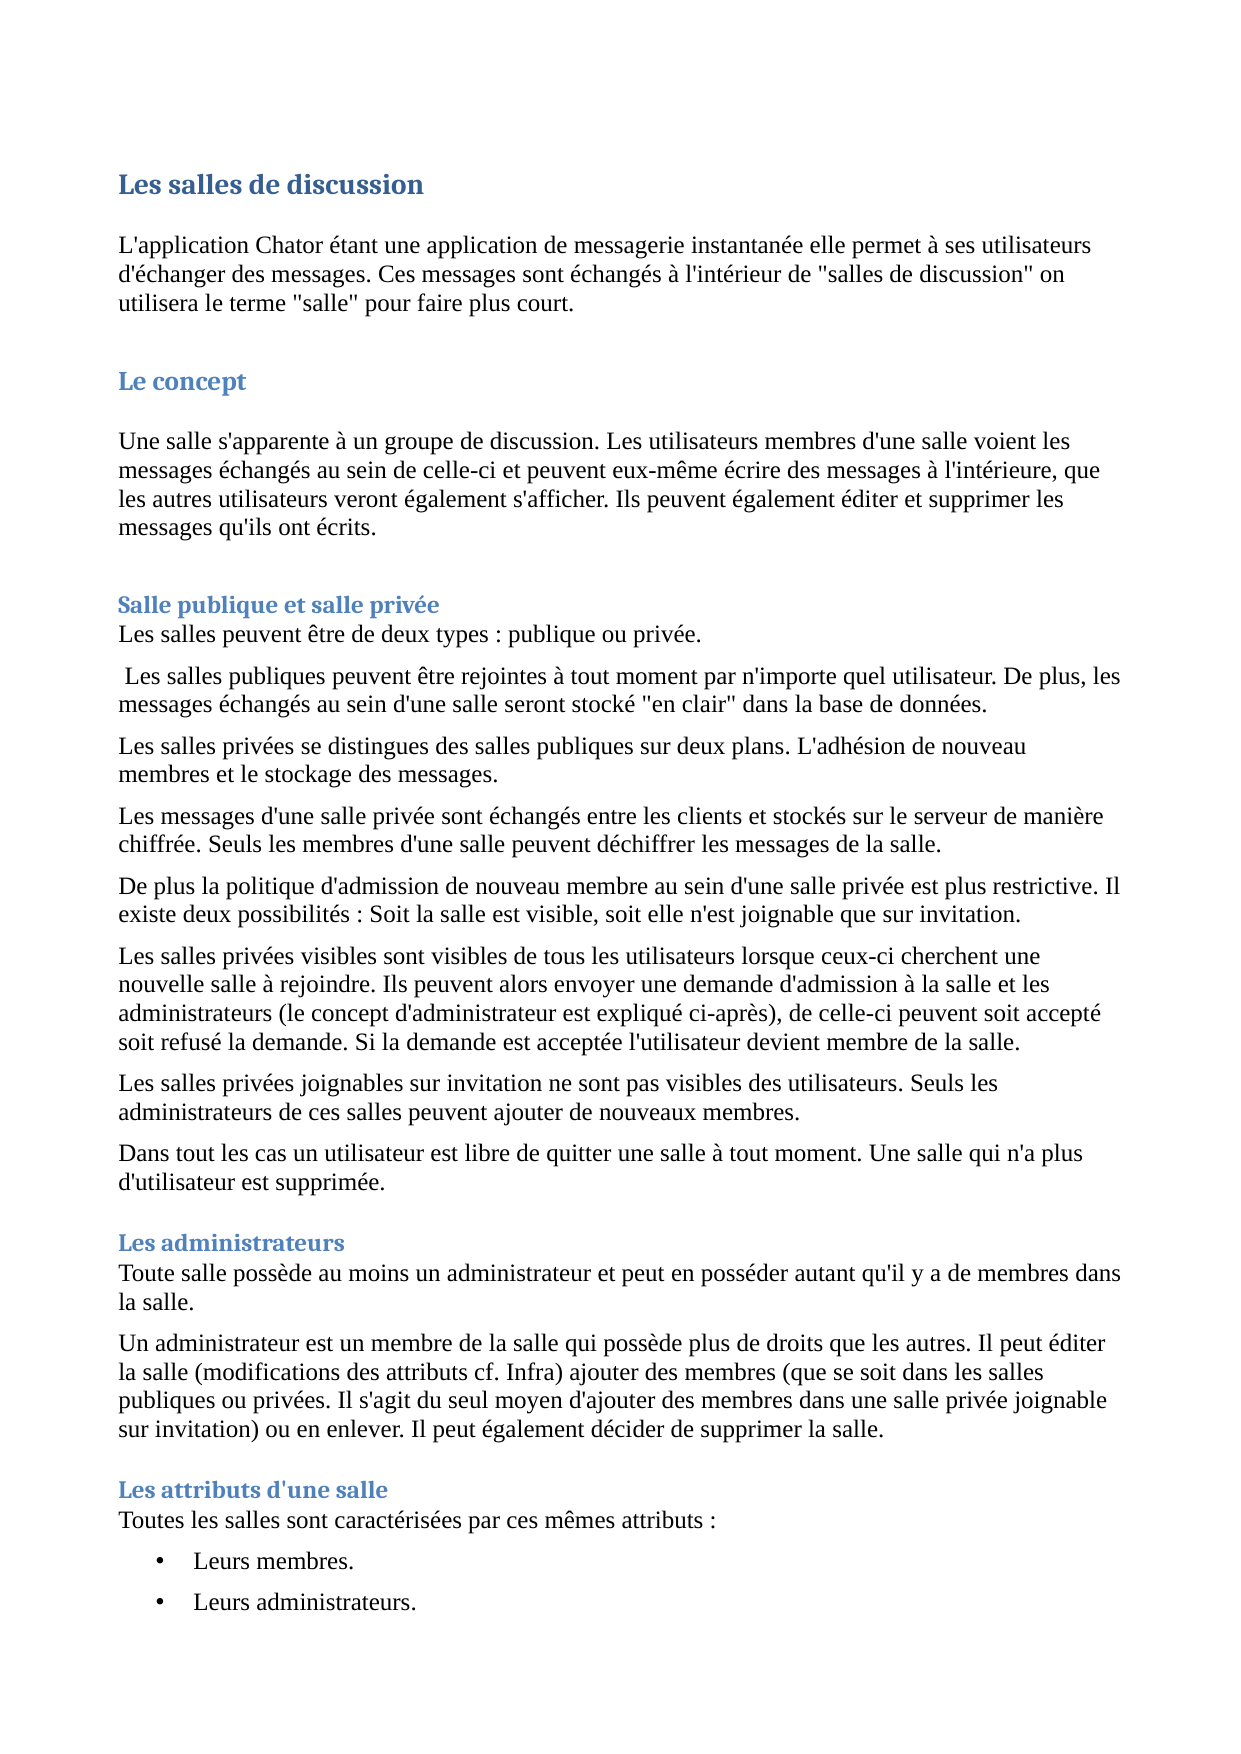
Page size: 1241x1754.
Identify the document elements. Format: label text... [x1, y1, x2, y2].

text Toutes les salles sont caractérisées par ces mêmes attributs : [118, 1505, 1122, 1534]
text Les salles privées visibles sont visibles de tous les utilisateurs lorsque ceux-ci cherchent une nouvelle salle à rejoindre. Ils peuvent alors envoyer une demande d'admission à la salle et les administrateurs (le concept d'administrateur est expliqué ci-après), de celle-ci peuvent soit accepté soit refusé la demande. Si la demande est acceptée l'utilisateur devient membre de la salle. [118, 941, 1122, 1056]
text Les salles privées joignables sur invitation ne sont pas visibles des utilisateurs. Seuls les administrateurs de ces salles peuvent ajouter de nouveaux membres. [118, 1068, 1122, 1126]
subtitle Les administrateurs [118, 1229, 1122, 1258]
subtitle Salle publique et salle privée [118, 591, 1122, 619]
text L'application Chator étant une application de messagerie instantanée elle permet à ses utilisateurs d'échanger des messages. Ces messages sont échangés à l'intérieur de "salles de discussion" on utilisera le terme "salle" pour faire plus court. [118, 230, 1122, 317]
text Une salle s'apparente à un groupe de discussion. Les utilisateurs membres d'une salle voient les messages échangés au sein de celle-ci et peuvent eux-même écrire des messages à l'intérieure, que les autres utilisateurs veront également s'afficher. Ils peuvent également éditer et supprimer les messages qu'ils ont écrits. [118, 426, 1122, 541]
text Les salles publiques peuvent être rejointes à tout moment par n'importe quel utilisateur. De plus, les messages échangés au sein d'une salle seront stocké "en clair" dans la base de données. [118, 661, 1122, 718]
text Toute salle possède au moins un administrateur et peut en posséder autant qu'il y a de membres dans la salle. [118, 1258, 1122, 1315]
list Leurs membres. [156, 1546, 1122, 1575]
text Un administrateur est un membre de la salle qui possède plus de droits que les autres. Il peut éditer la salle (modifications des attributs cf. Infra) ajouter des membres (que se soit dans les salles publiques ou privées. Il s'agit du seul moyen d'ajouter des membres dans une salle privée joignable sur invitation) ou en enlever. Il peut également décider de supprimer la salle. [118, 1328, 1122, 1443]
text Les salles privées se distingues des salles publiques sur deux plans. L'adhésion de nouveau membres et le stockage des messages. [118, 731, 1122, 788]
text Les messages d'une salle privée sont échangés entre les clients et stockés sur le serveur de manière chiffrée. Seuls les membres d'une salle peuvent déchiffrer les messages de la salle. [118, 801, 1122, 858]
list Leurs administrateurs. [156, 1587, 1122, 1616]
subtitle Les attributs d'une salle [118, 1476, 1122, 1505]
text Dans tout les cas un utilisateur est libre de quitter une salle à tout moment. Une salle qui n'a plus d'utilisateur est supprimée. [118, 1138, 1122, 1196]
text De plus la politique d'admission de nouveau membre au sein d'une salle privée est plus restrictive. Il existe deux possibilités : Soit la salle est visible, soit elle n'est joignable que sur invitation. [118, 871, 1122, 928]
text Les salles peuvent être de deux types : publique ou privée. [118, 619, 1122, 648]
subtitle Les salles de discussion [118, 168, 1122, 202]
subtitle Le concept [118, 366, 1122, 397]
